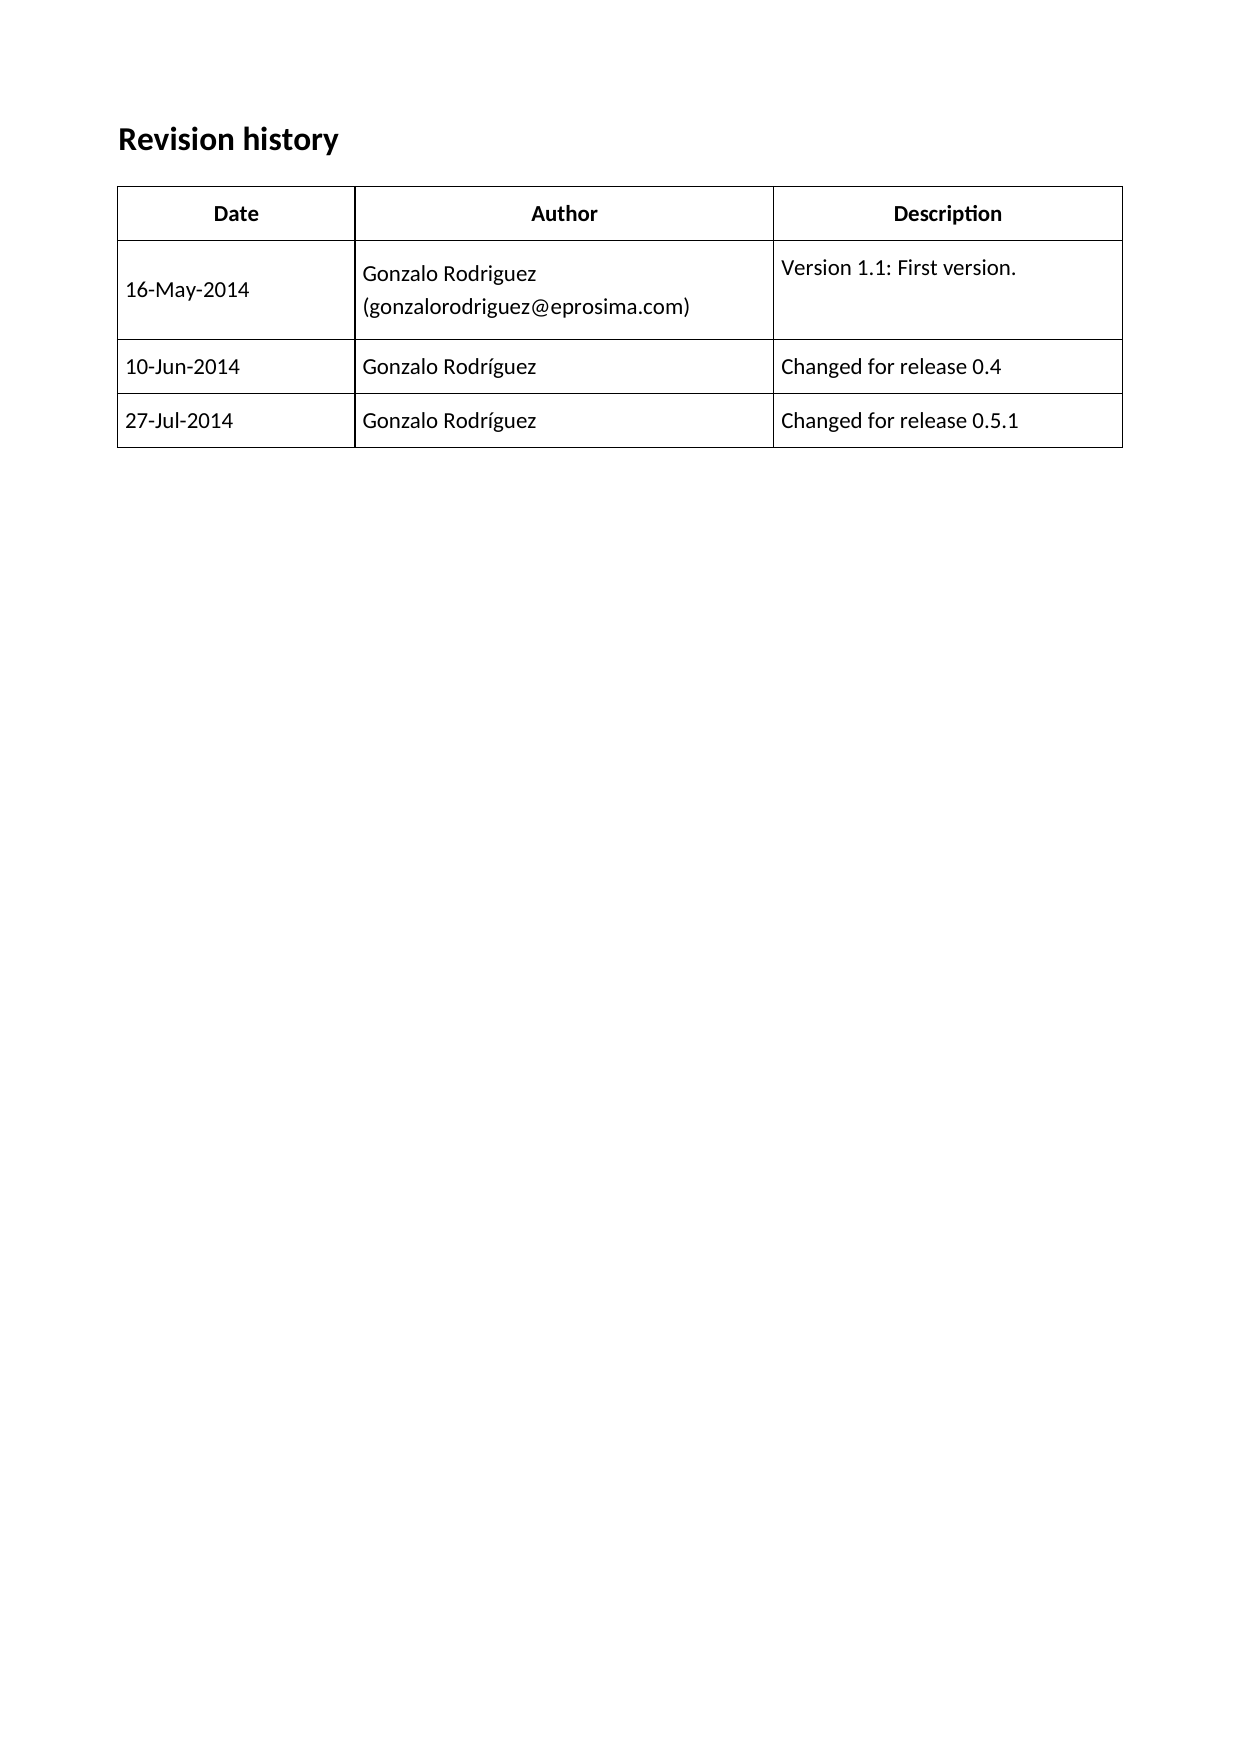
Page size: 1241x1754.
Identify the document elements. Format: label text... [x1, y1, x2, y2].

table_header Author [356, 187, 773, 240]
table_cell 16-May-2014 [118, 241, 354, 338]
table_cell Gonzalo Rodríguez [356, 394, 773, 447]
table_cell Changed for release 0.4 [774, 340, 1122, 393]
table_cell Version 1.1: First version. [774, 241, 1122, 338]
table_header Description [774, 187, 1122, 240]
table_cell Gonzalo Rodríguez [356, 340, 773, 393]
table_cell 10-Jun-2014 [118, 340, 354, 393]
table_cell Gonzalo Rodriguez (gonzalorodriguez@eprosima.com) [356, 241, 773, 338]
subtitle Revision history [118, 118, 1122, 159]
table_cell 27-Jul-2014 [118, 394, 354, 447]
table_header Date [118, 187, 354, 240]
table_cell Changed for release 0.5.1 [774, 394, 1122, 447]
